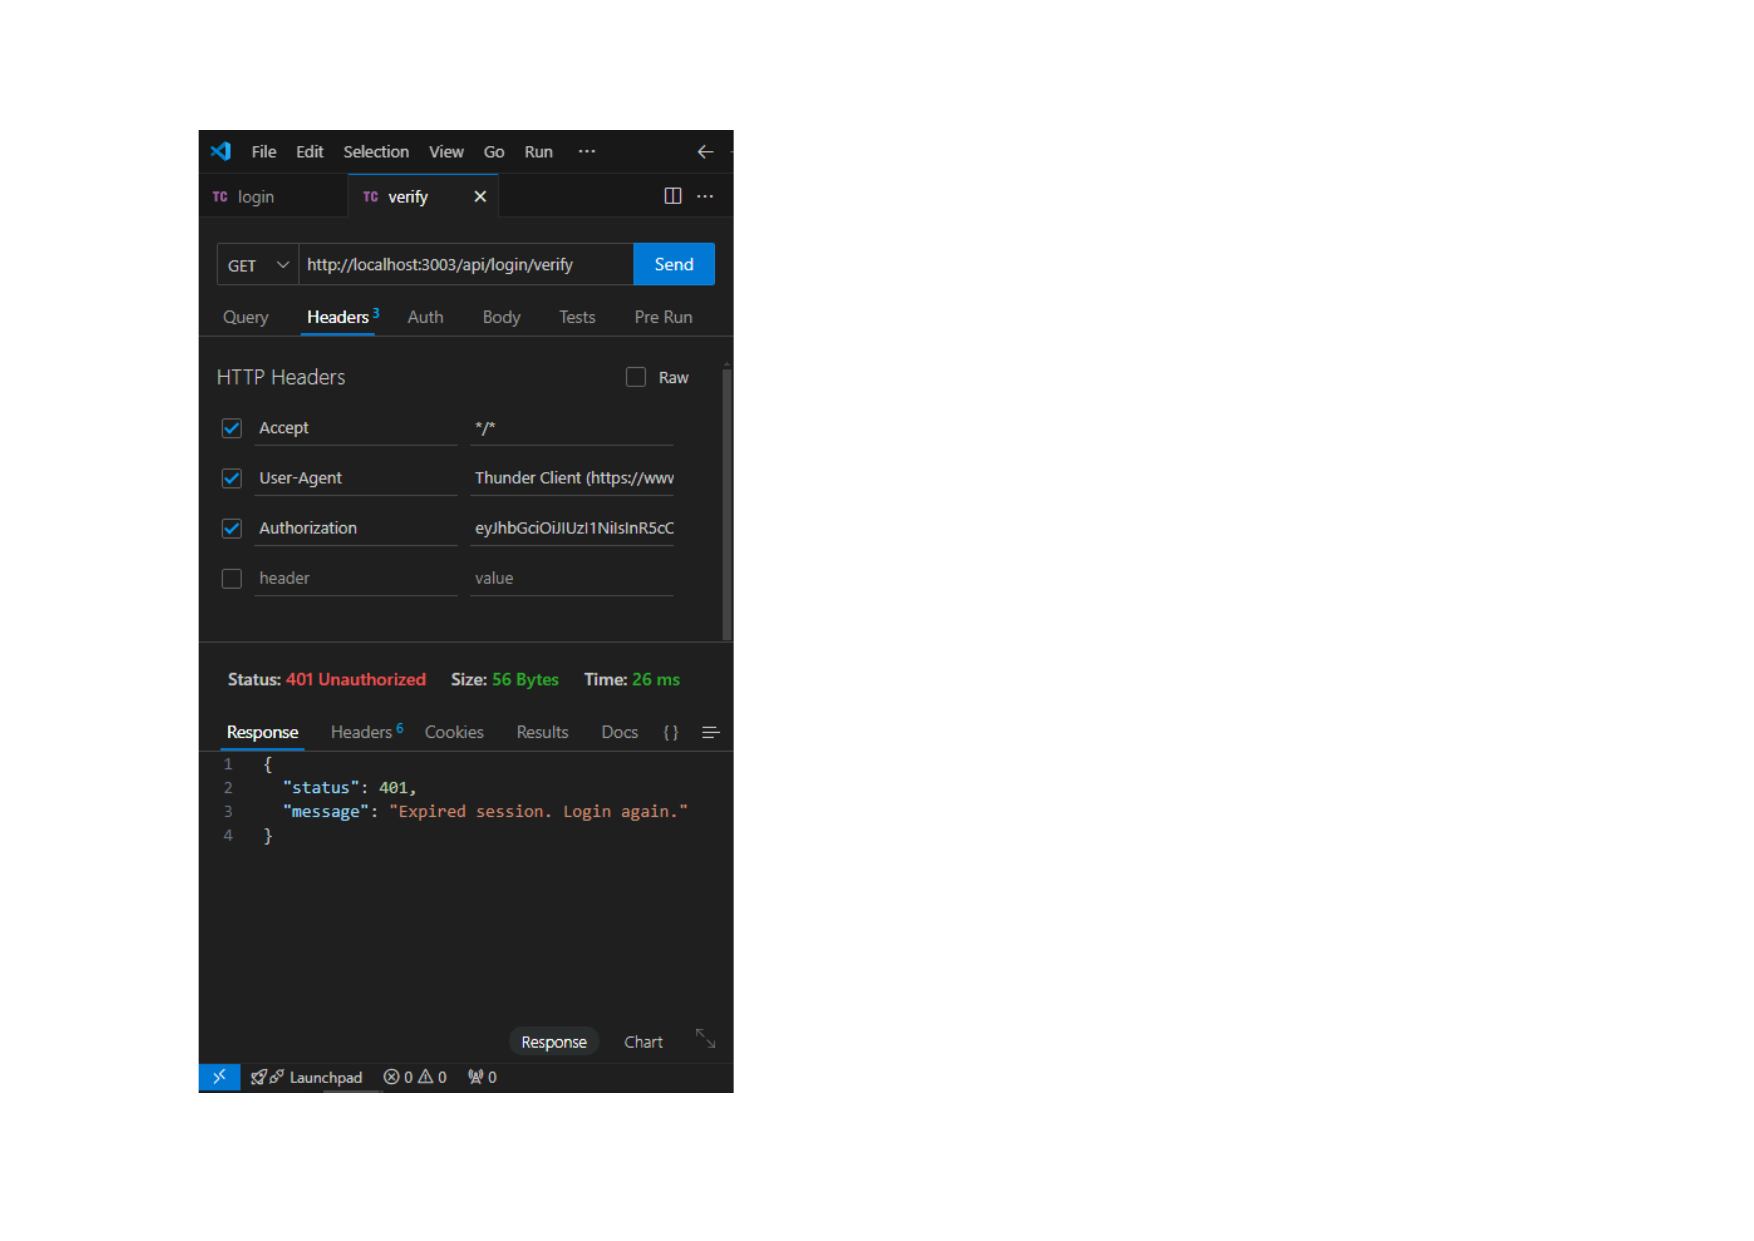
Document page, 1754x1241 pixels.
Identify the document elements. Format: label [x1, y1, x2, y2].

picture [198, 130, 734, 1093]
